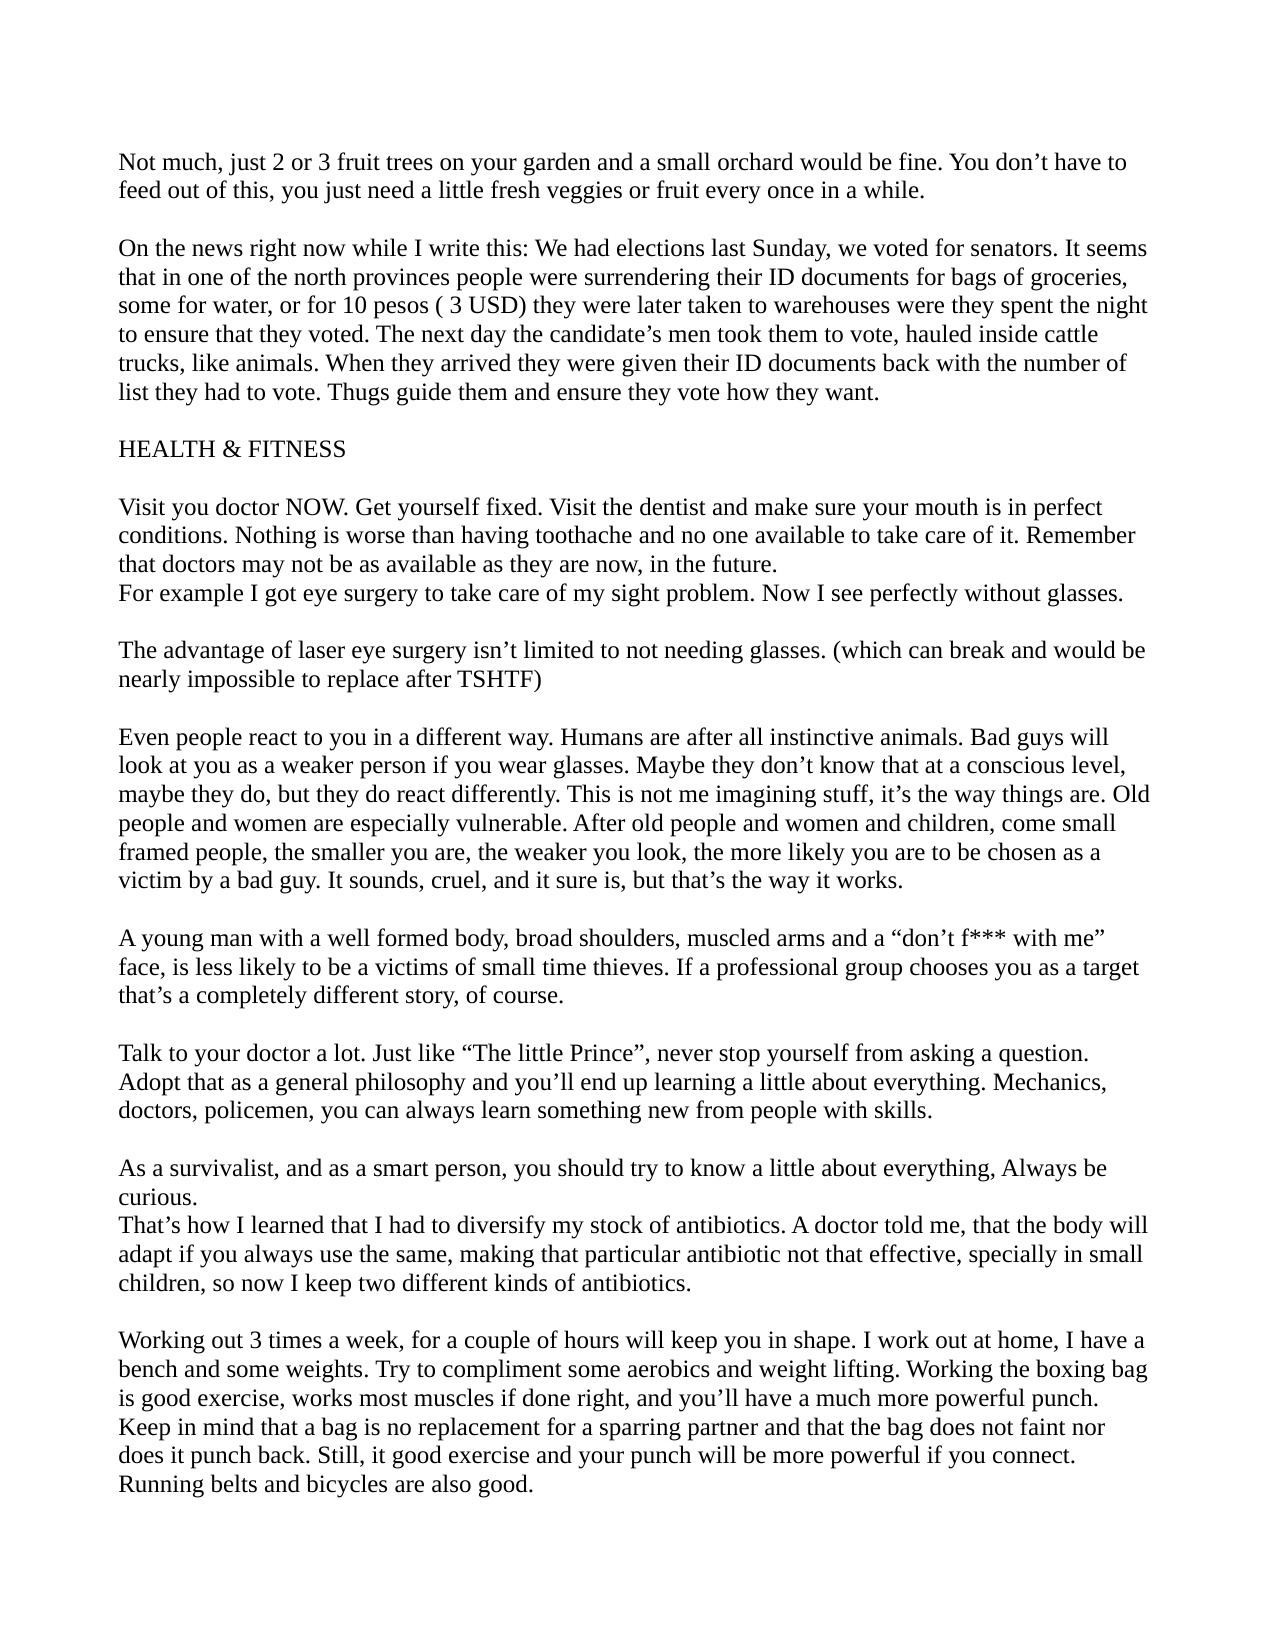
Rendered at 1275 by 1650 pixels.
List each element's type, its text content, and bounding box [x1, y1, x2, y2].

text The advantage of laser eye surgery isn’t limited to not needing glasses. (which can break and would be nearly impossible to replace after TSHTF) [118, 636, 1157, 693]
text On the news right now while I write this: We had elections last Sunday, we voted for senators. It seems that in one of the north provinces people were surrendering their ID documents for bags of groceries, some for water, or for 10 pesos ( 3 USD) they were later taken to warehouses were they spent the night to ensure that they voted. The next day the candidate’s men took them to vote, hauled inside cattle trucks, like animals. When they arrived they were given their ID documents back with the number of list they had to vote. Thugs guide them and ensure they vote how they want. [118, 233, 1157, 406]
text That’s how I learned that I had to diversify my stock of antibiotics. A doctor told me, that the body will adapt if you always use the same, making that particular antibiotic not that effective, specially in small children, so now I keep two different kinds of antibiotics. [118, 1211, 1157, 1297]
text A young man with a well formed body, broad shoulders, muscled arms and a “don’t f*** with me” face, is less likely to be a victims of small time thieves. If a professional group chooses you as a target that’s a completely different story, of course. [118, 923, 1157, 1009]
text Even people react to you in a different way. Humans are after all instinctive animals. Bad guys will look at you as a weaker person if you wear glasses. Maybe they don’t know that at a conscious level, maybe they do, but they do react differently. This is not me imagining stuff, it’s the way things are. Old people and women are especially vulnerable. After old people and women and children, come small framed people, the smaller you are, the weaker you look, the more likely you are to be chosen as a victim by a bad guy. It sounds, cruel, and it sure is, but that’s the way it works. [118, 722, 1157, 894]
text For example I got eye surgery to take care of my sight problem. Now I see perfectly without glasses. [118, 578, 1157, 607]
text Not much, just 2 or 3 fruit trees on your garden and a small orchard would be fine. You don’t have to feed out of this, you just need a little fresh veggies or fruit every once in a while. [118, 147, 1157, 204]
text Talk to your doctor a lot. Just like “The little Prince”, never stop yourself from asking a question. Adopt that as a general philosophy and you’ll end up learning a little about everything. Mechanics, doctors, policemen, you can always learn something new from people with skills. [118, 1038, 1157, 1124]
text As a survivalist, and as a smart person, you should try to know a little about everything, Always be curious. [118, 1153, 1157, 1211]
text Working out 3 times a week, for a couple of hours will keep you in shape. I work out at home, I have a bench and some weights. Try to compliment some aerobics and weight lifting. Working the boxing bag is good exercise, works most muscles if done right, and you’ll have a much more powerful punch. Keep in mind that a bag is no replacement for a sparring partner and that the bag does not faint nor does it punch back. Still, it good exercise and your punch will be more powerful if you connect. [118, 1326, 1157, 1469]
text Visit you doctor NOW. Get yourself fixed. Visit the dentist and make sure your mouth is in perfect conditions. Nothing is worse than having toothache and no one available to take care of it. Remember that doctors may not be as available as they are now, in the future. [118, 492, 1157, 578]
text HEALTH & FITNESS [118, 434, 1157, 463]
text Running belts and bicycles are also good. [118, 1469, 1157, 1498]
